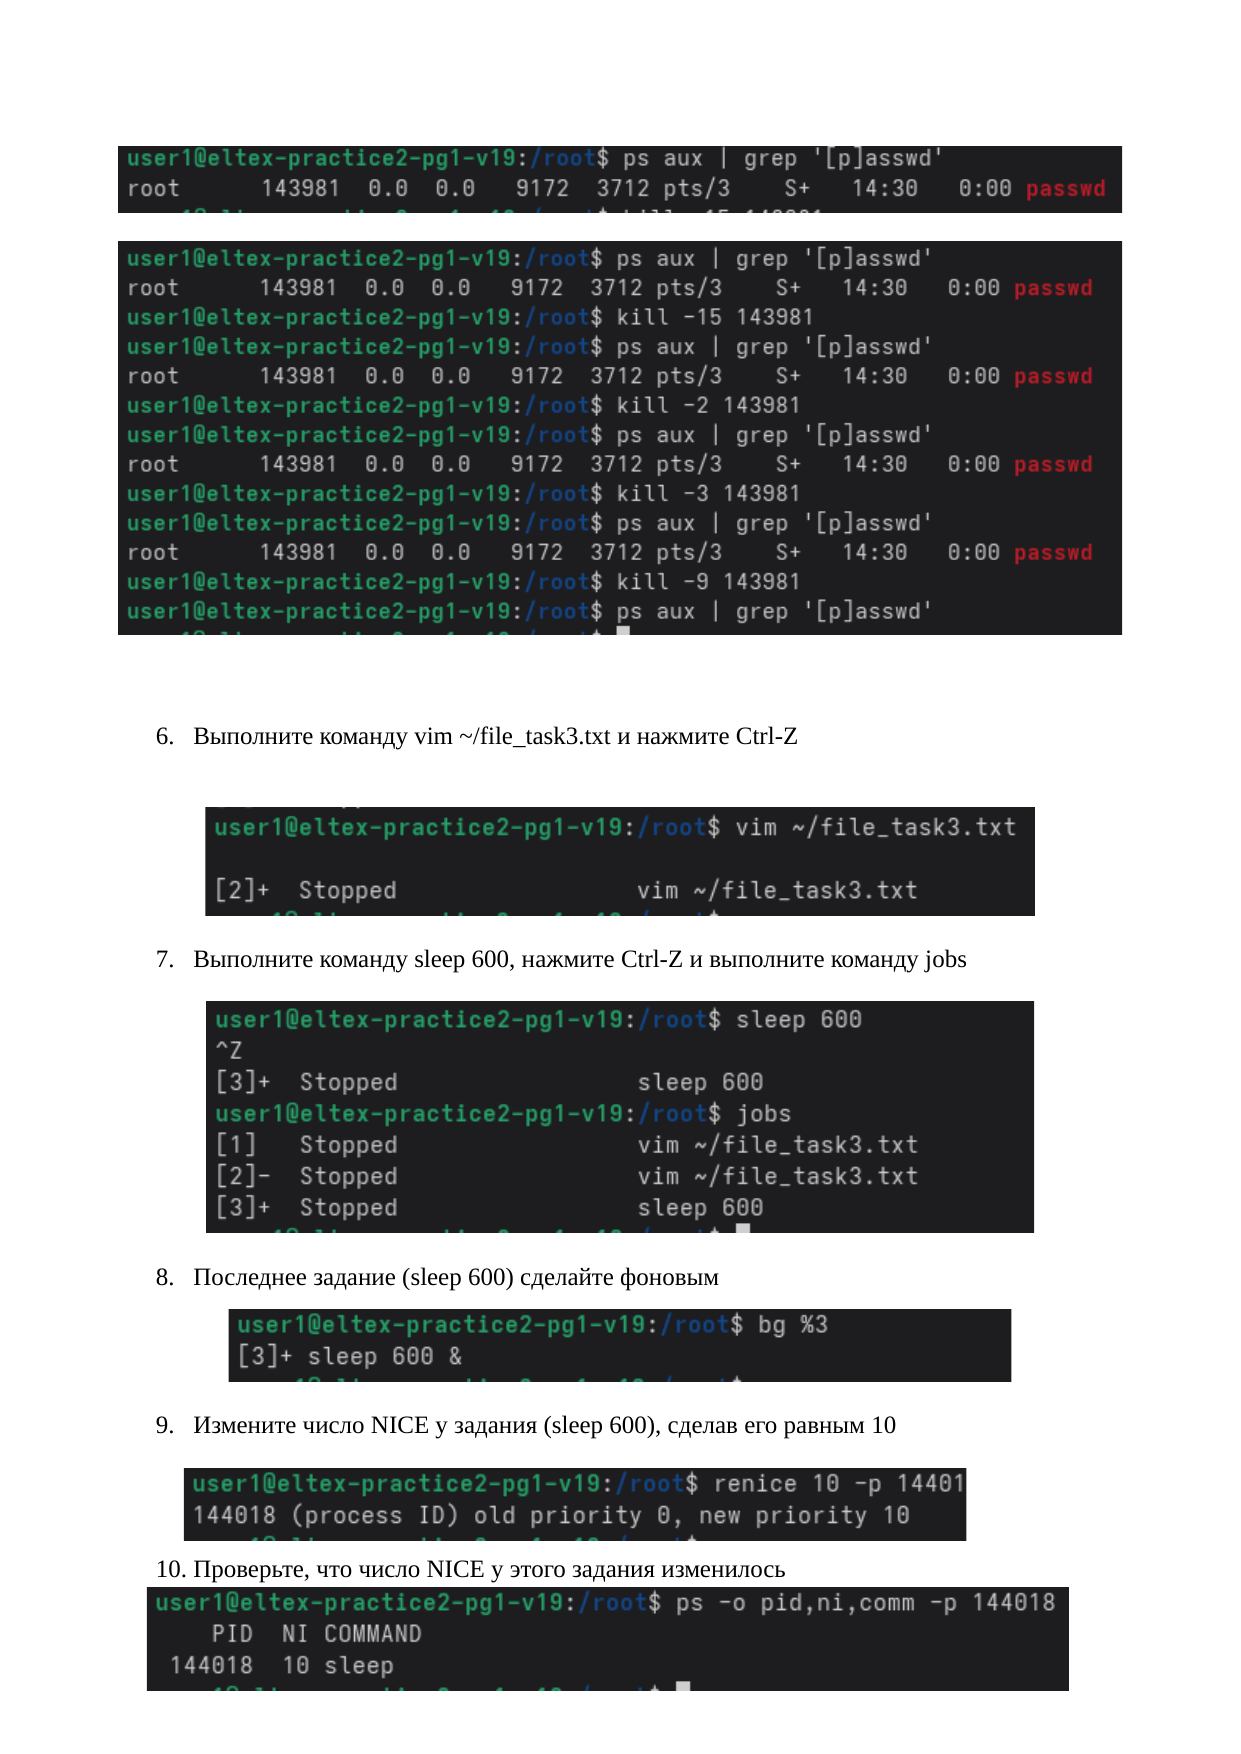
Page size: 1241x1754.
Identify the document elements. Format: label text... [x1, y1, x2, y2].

list Выполните команду vim ~/file_task3.txt и нажмите Ctrl-Z [156, 721, 1122, 750]
list Проверьте, что число NICE у этого задания изменилось [156, 1554, 1122, 1583]
picture [118, 146, 1123, 213]
list Измените число NICE у задания (sleep 600), сделав его равным 10 [156, 1410, 1122, 1439]
picture [206, 1001, 1035, 1233]
picture [183, 1468, 967, 1541]
list Последнее задание (sleep 600) сделайте фоновым [156, 1262, 1122, 1290]
list Выполните команду sleep 600, нажмите Ctrl-Z и выполните команду jobs [156, 944, 1122, 973]
picture [228, 1309, 1012, 1382]
picture [146, 1587, 1069, 1691]
picture [205, 807, 1035, 916]
picture [118, 241, 1123, 635]
